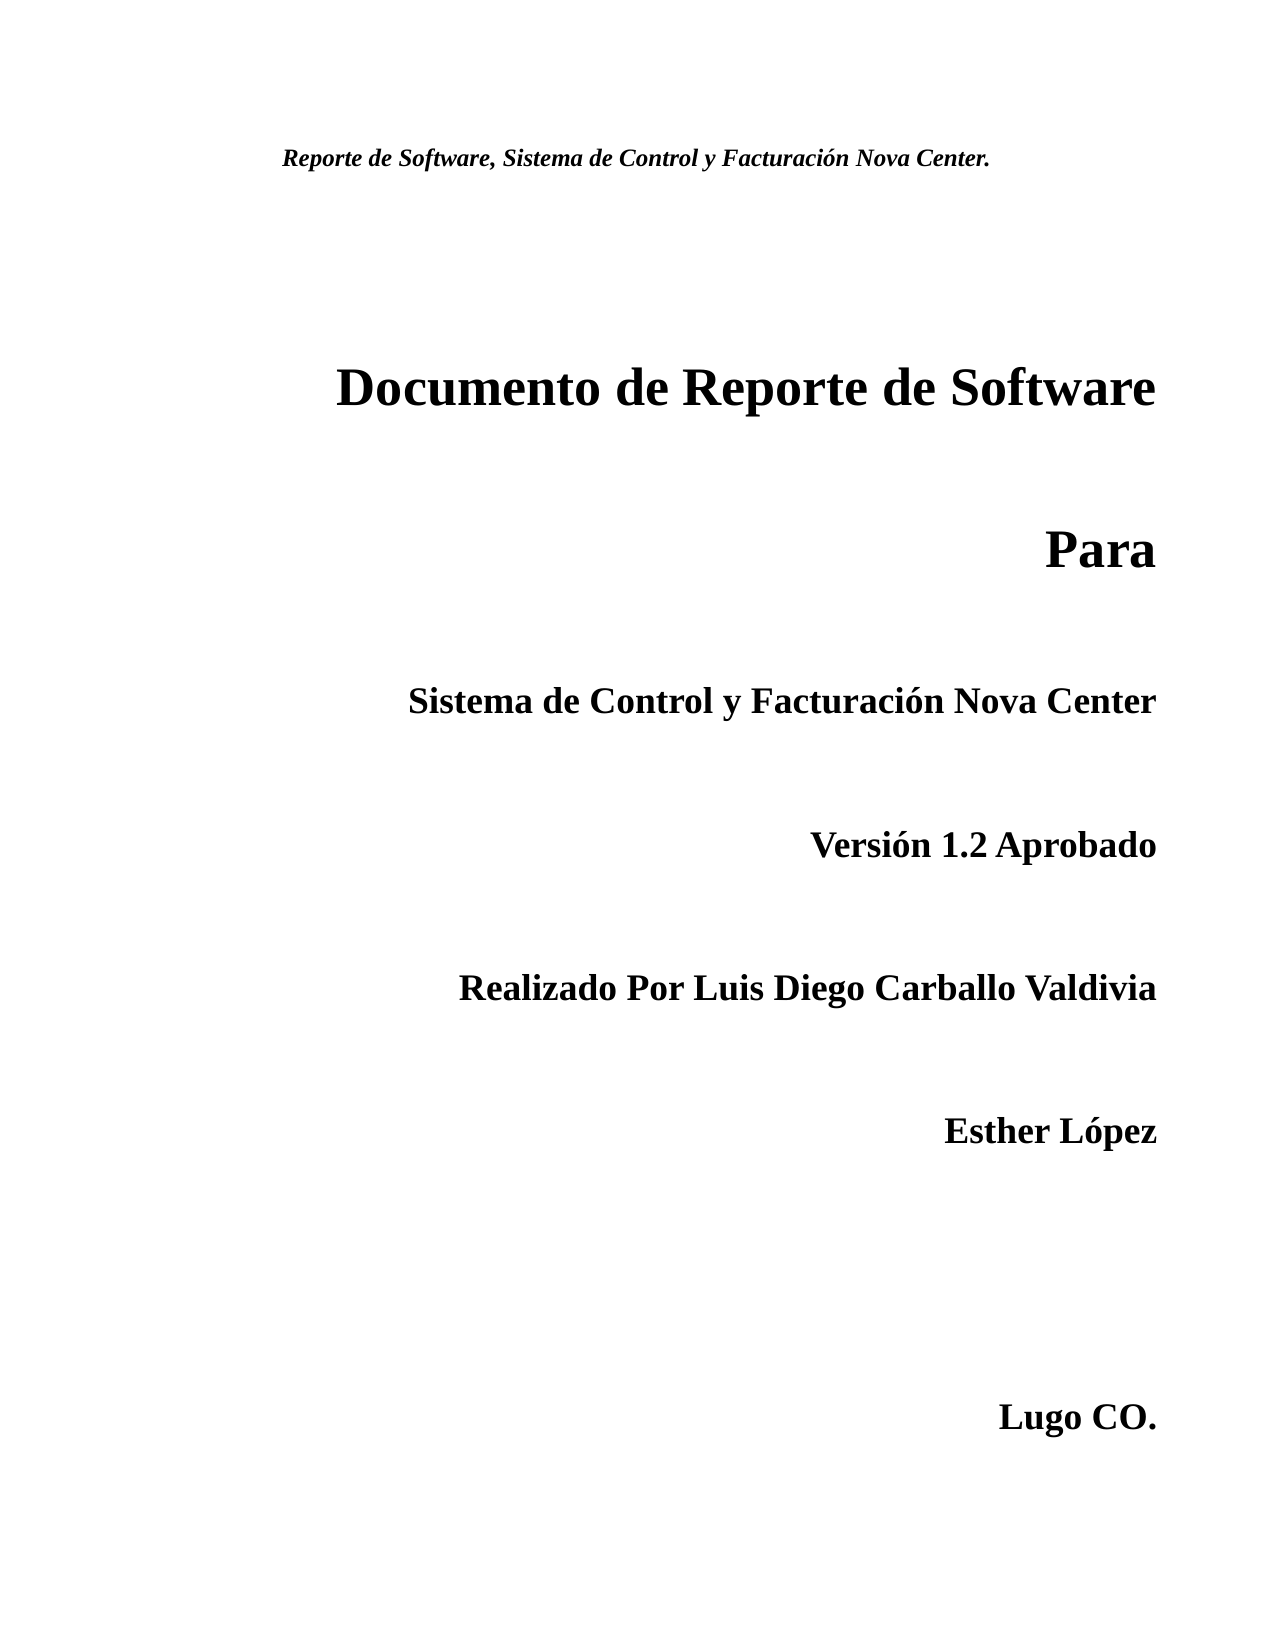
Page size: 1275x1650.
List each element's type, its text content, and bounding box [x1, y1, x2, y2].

text Para [118, 517, 1157, 579]
text Documento de Reporte de Software [118, 354, 1157, 417]
text Esther López [118, 1108, 1157, 1151]
text Realizado Por Luis Diego Carballo Valdivia [118, 965, 1157, 1008]
text Versión 1.2 Aprobado [118, 822, 1157, 865]
text Lugo CO. [118, 1394, 1157, 1438]
text Sistema de Control y Facturación Nova Center [118, 679, 1157, 722]
